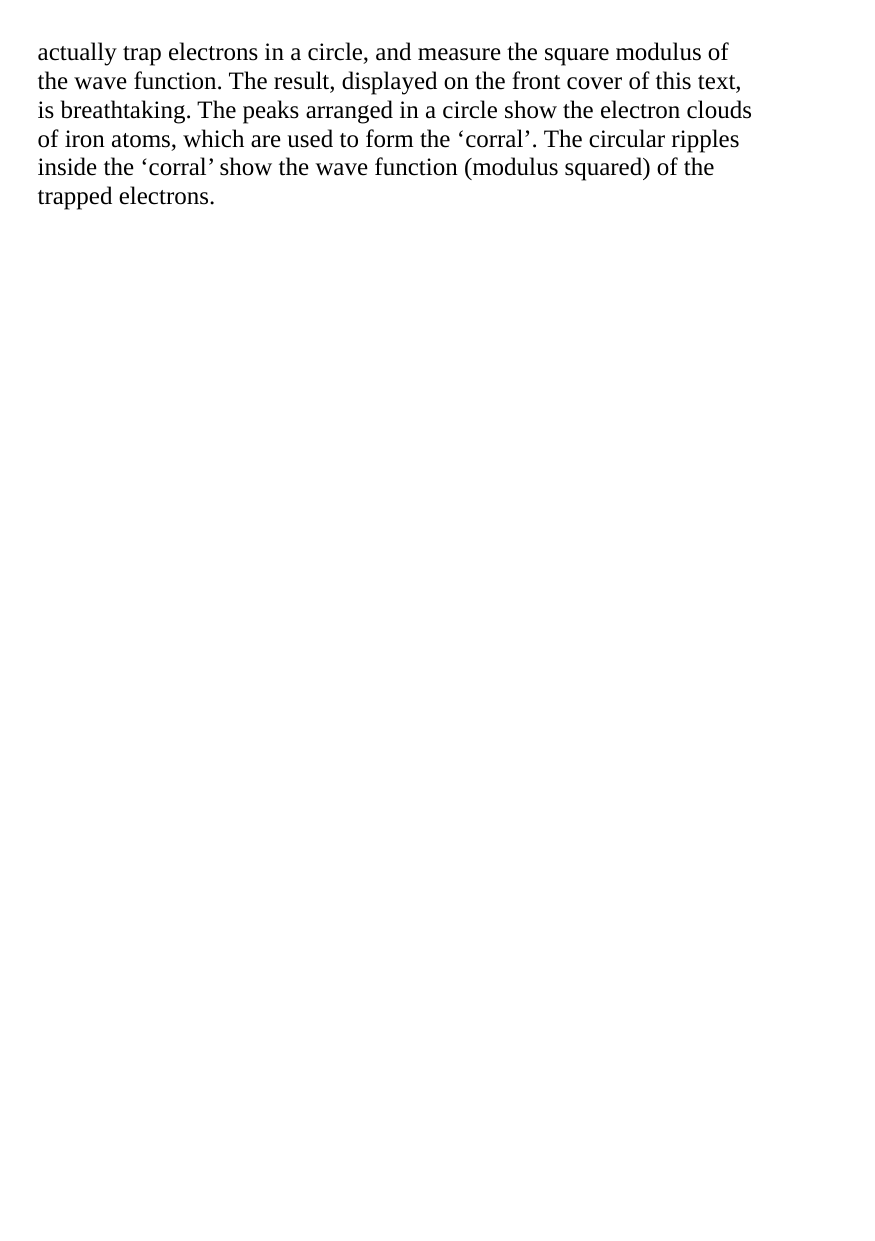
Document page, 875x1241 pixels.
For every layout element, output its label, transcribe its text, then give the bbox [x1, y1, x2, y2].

text actually trap electrons in a circle, and measure the square modulus of the wave function. The result, displayed on the front cover of this text, is breathtaking. The peaks arranged in a circle show the electron clouds of iron atoms, which are used to form the ‘corral’. The circular ripples inside the ‘corral’ show the wave function (modulus squared) of the trapped electrons. [37, 37, 762, 210]
